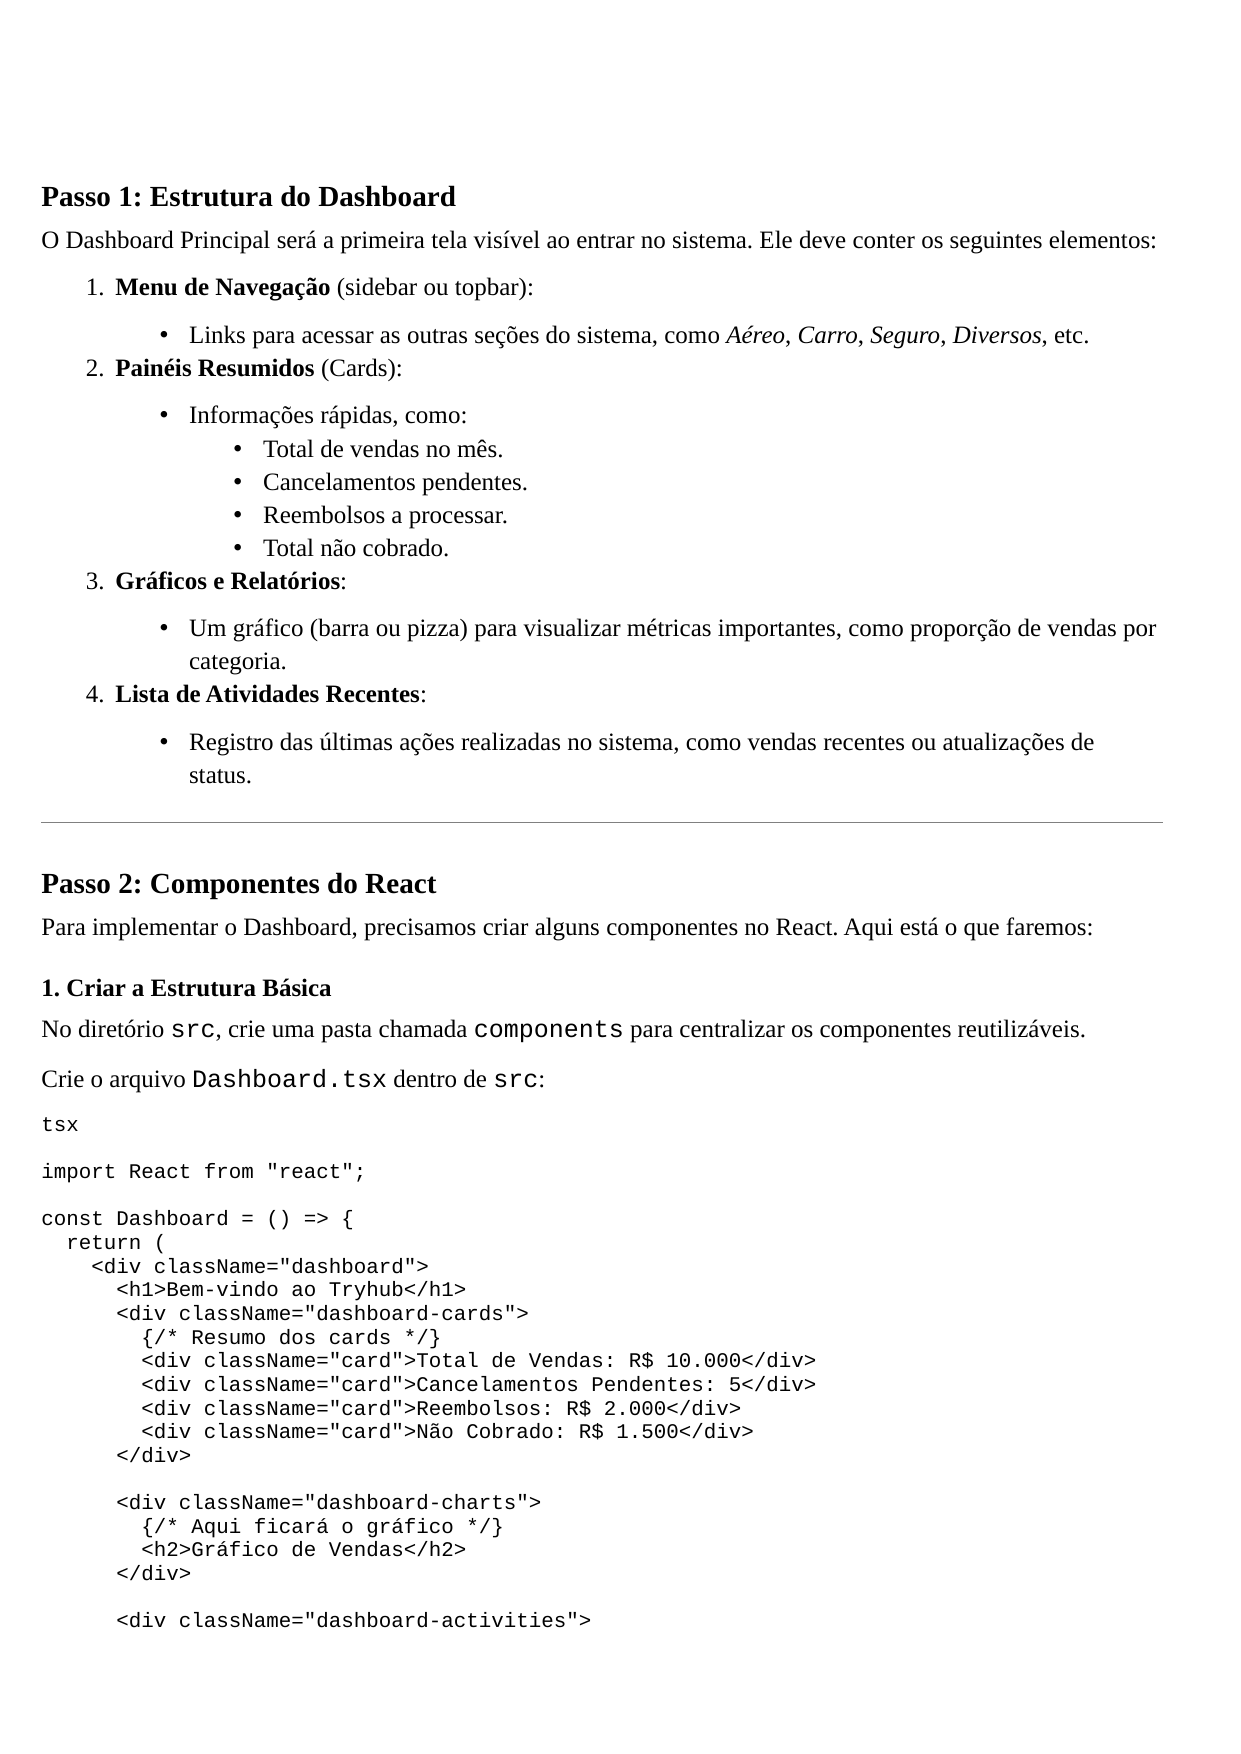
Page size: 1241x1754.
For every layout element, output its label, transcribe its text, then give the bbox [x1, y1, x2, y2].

list Registro das últimas ações realizadas no sistema, como vendas recentes ou atualizações de status. [159, 727, 1163, 789]
text <div className="card">Total de Vendas: R$ 10.000</div> [41, 1350, 1163, 1374]
list Gráficos e Relatórios: [86, 566, 1163, 594]
subtitle Passo 1: Estrutura do Dashboard [41, 179, 1163, 212]
text <div className="dashboard-charts"> [41, 1492, 1163, 1516]
list Reembolsos a processar. [233, 500, 1163, 528]
text tsx [41, 1114, 1163, 1137]
text No diretório src, crie uma pasta chamada components para centralizar os componentes reutilizáveis. [41, 1014, 1163, 1045]
subtitle 1. Criar a Estrutura Básica [41, 973, 1163, 1001]
text <div className="dashboard"> [41, 1256, 1163, 1279]
text Crie o arquivo Dashboard.tsx dentro de src: [41, 1064, 1163, 1095]
text <h2>Gráfico de Vendas</h2> [41, 1539, 1163, 1563]
list Informações rápidas, como: [159, 401, 1163, 429]
list Menu de Navegação (sidebar ou topbar): [86, 272, 1163, 301]
text {/* Aqui ficará o gráfico */} [41, 1516, 1163, 1539]
text import React from "react"; [41, 1161, 1163, 1185]
text const Dashboard = () => { [41, 1208, 1163, 1232]
list Total não cobrado. [233, 533, 1163, 561]
text <div className="dashboard-activities"> [41, 1610, 1163, 1634]
list Total de vendas no mês. [233, 434, 1163, 462]
list Cancelamentos pendentes. [233, 467, 1163, 495]
text {/* Resumo dos cards */} [41, 1327, 1163, 1350]
list Lista de Atividades Recentes: [86, 679, 1163, 708]
text <div className="card">Reembolsos: R$ 2.000</div> [41, 1398, 1163, 1421]
text </div> [41, 1445, 1163, 1468]
text <h1>Bem-vindo ao Tryhub</h1> [41, 1279, 1163, 1303]
text </div> [41, 1563, 1163, 1587]
text return ( [41, 1232, 1163, 1256]
text O Dashboard Principal será a primeira tela visível ao entrar no sistema. Ele deve conter os seguintes elementos: [41, 225, 1163, 253]
list Um gráfico (barra ou pizza) para visualizar métricas importantes, como proporção de vendas por categoria. [159, 613, 1163, 675]
text <div className="card">Cancelamentos Pendentes: 5</div> [41, 1374, 1163, 1398]
text <div className="dashboard-cards"> [41, 1303, 1163, 1327]
list Links para acessar as outras seções do sistema, como Aéreo, Carro, Seguro, Diversos, etc. [159, 320, 1163, 349]
subtitle Passo 2: Componentes do React [41, 866, 1163, 900]
text Para implementar o Dashboard, precisamos criar alguns componentes no React. Aqui está o que faremos: [41, 912, 1163, 941]
text <div className="card">Não Cobrado: R$ 1.500</div> [41, 1421, 1163, 1445]
list Painéis Resumidos (Cards): [86, 353, 1163, 382]
